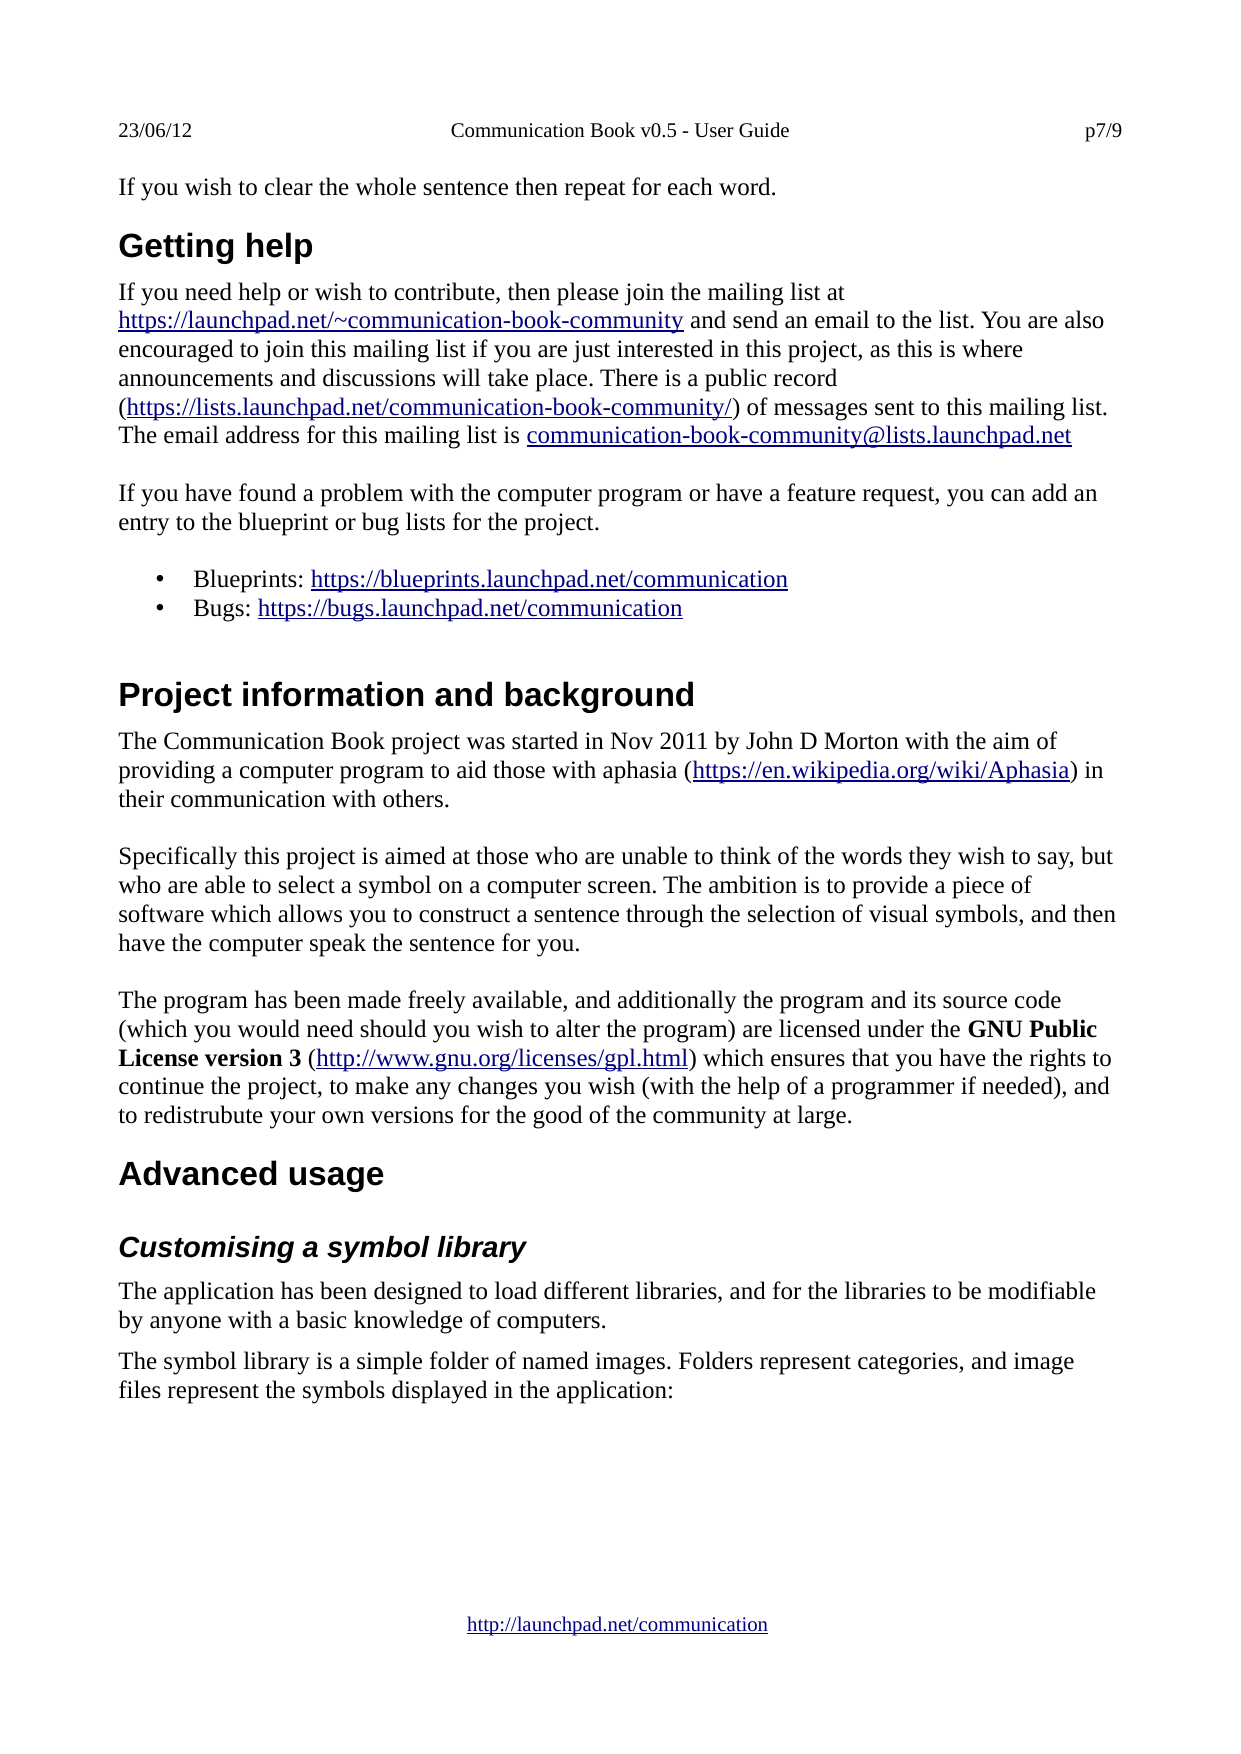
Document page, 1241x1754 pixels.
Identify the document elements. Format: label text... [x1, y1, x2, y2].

text Specifically this project is aimed at those who are unable to think of the words they wish to say, but who are able to select a symbol on a computer screen. The ambition is to provide a piece of software which allows you to construct a sentence through the selection of visual symbols, and then have the computer speak the sentence for you. [118, 841, 1122, 956]
subtitle Project information and background [118, 675, 1122, 714]
text If you need help or wish to contribute, then please join the mailing list at https://launchpad.net/~communication-book-community and send an email to the list. You are also encouraged to join this mailing list if you are just interested in this project, as this is where announcements and discussions will take place. There is a public record (https://lists.launchpad.net/communication-book-community/) of messages sent to this mailing list. The email address for this mailing list is communication-book-community@lists.launchpad.net [118, 277, 1122, 449]
text The symbol library is a simple folder of named images. Folders represent categories, and image files represent the symbols displayed in the application: [118, 1346, 1122, 1404]
text The program has been made freely available, and additionally the program and its source code (which you would need should you wish to alter the program) are licensed under the GNU Public License version 3 (http://www.gnu.org/licenses/gpl.html) which ensures that you have the rights to continue the project, to make any changes you wish (with the help of a programmer if needed), and to redistrubute your own versions for the good of the community at large. [118, 985, 1122, 1129]
text The application has been designed to load different libraries, and for the libraries to be modifiable by anyone with a basic knowledge of computers. [118, 1276, 1122, 1334]
text If you have found a problem with the computer program or have a feature request, you can add an entry to the blueprint or bug lists for the project. [118, 478, 1122, 535]
text The Communication Book project was started in Nov 2011 by John D Morton with the aim of providing a computer program to aid those with aphasia (https://en.wikipedia.org/wiki/Aphasia) in their communication with others. [118, 726, 1122, 813]
text If you wish to clear the whole sentence then repeat for each word. [118, 172, 1122, 200]
subtitle Customising a symbol library [118, 1230, 1122, 1264]
subtitle Advanced usage [118, 1154, 1122, 1193]
list Bugs: https://bugs.launchpad.net/communication [156, 593, 1122, 622]
list Blueprints: https://blueprints.launchpad.net/communication [156, 564, 1122, 593]
subtitle Getting help [118, 225, 1122, 264]
